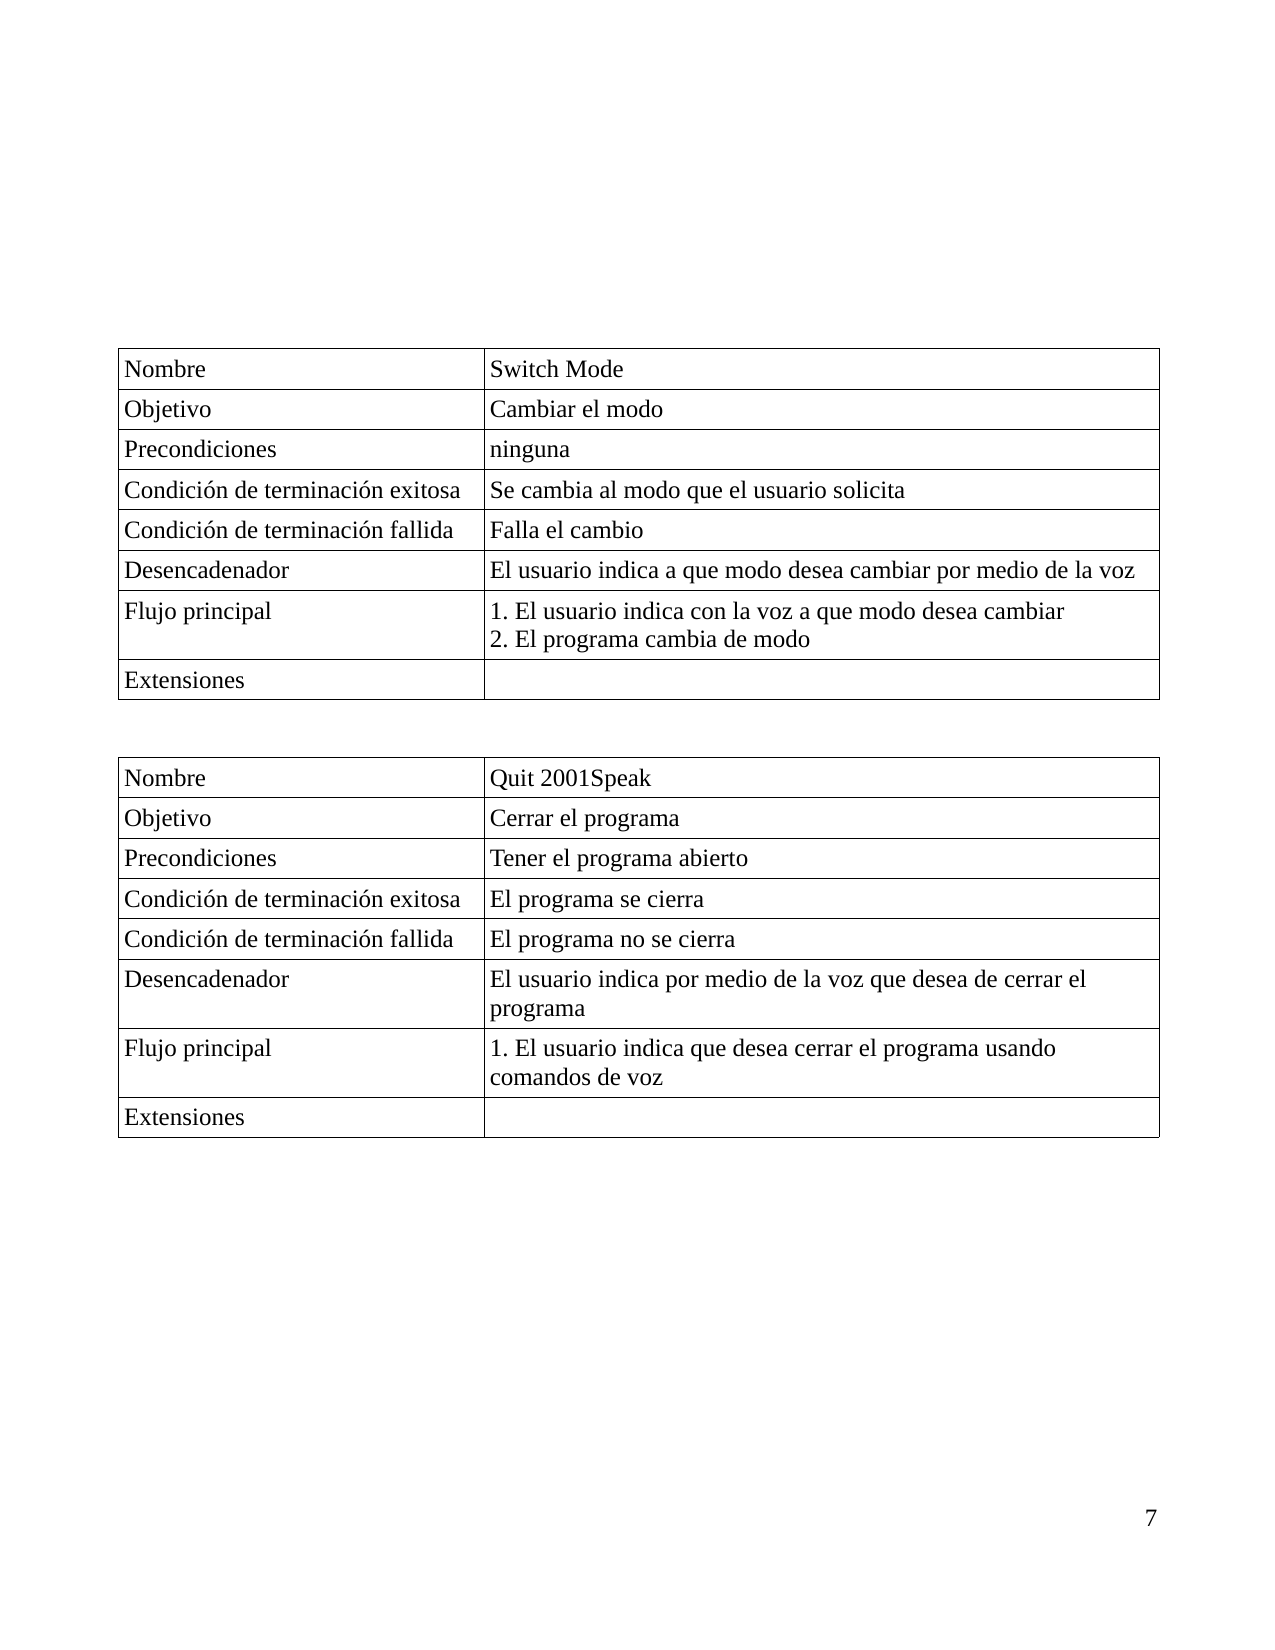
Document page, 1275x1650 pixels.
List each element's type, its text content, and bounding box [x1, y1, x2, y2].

table_cell Cambiar el modo [485, 390, 1159, 429]
table_cell El usuario indica a que modo desea cambiar por medio de la voz [485, 551, 1159, 590]
table_cell [485, 1098, 1159, 1137]
table_cell ninguna [485, 430, 1159, 469]
table_cell El programa no se cierra [485, 919, 1159, 958]
table_cell Tener el programa abierto [485, 839, 1159, 878]
table_cell Flujo principal [119, 1029, 484, 1097]
table_cell Condición de terminación exitosa [119, 470, 484, 509]
table_cell Objetivo [119, 390, 484, 429]
table_cell 1. El usuario indica con la voz a que modo desea cambiar 2. El programa cambia de modo [485, 591, 1159, 659]
table_cell Condición de terminación exitosa [119, 879, 484, 918]
table_cell Extensiones [119, 660, 484, 699]
table_cell Cerrar el programa [485, 798, 1159, 838]
table_cell Flujo principal [119, 591, 484, 659]
table_cell Falla el cambio [485, 510, 1159, 550]
table_cell [485, 660, 1159, 699]
table_cell Condición de terminación fallida [119, 919, 484, 958]
table_cell Condición de terminación fallida [119, 510, 484, 550]
table_cell Extensiones [119, 1098, 484, 1137]
table_header Nombre [119, 758, 484, 797]
table_cell Se cambia al modo que el usuario solicita [485, 470, 1159, 509]
table_cell Desencadenador [119, 551, 484, 590]
table_cell El usuario indica por medio de la voz que desea de cerrar el programa [485, 960, 1159, 1028]
table_cell Precondiciones [119, 430, 484, 469]
table_header Nombre [119, 349, 484, 388]
table_header Switch Mode [485, 349, 1159, 388]
table_cell El programa se cierra [485, 879, 1159, 918]
table_cell Objetivo [119, 798, 484, 838]
table_cell Desencadenador [119, 960, 484, 1028]
table_cell Precondiciones [119, 839, 484, 878]
table_cell 1. El usuario indica que desea cerrar el programa usando comandos de voz [485, 1029, 1159, 1097]
table_header Quit 2001Speak [485, 758, 1159, 797]
